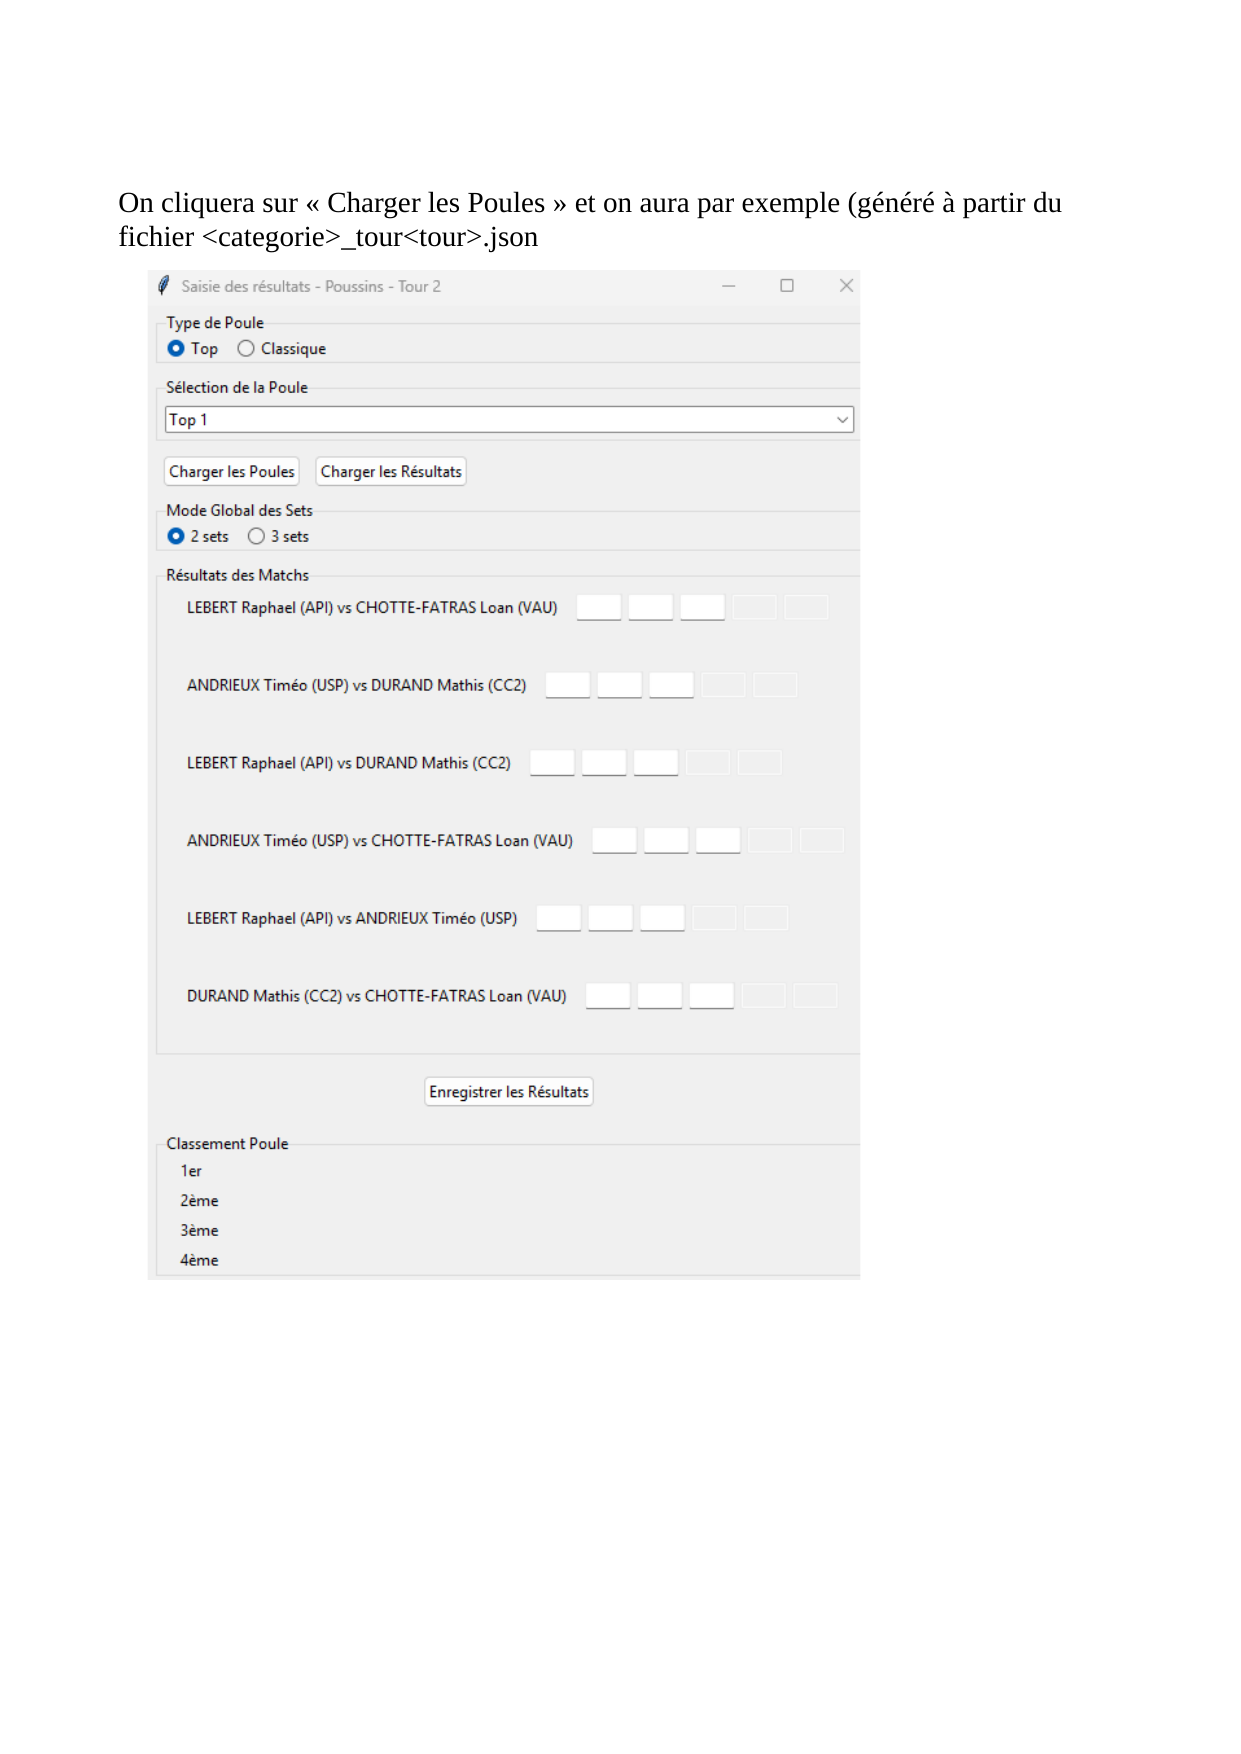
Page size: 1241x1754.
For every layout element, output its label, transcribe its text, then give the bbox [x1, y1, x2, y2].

picture [147, 270, 861, 1280]
text On cliquera sur « Charger les Poules » et on aura par exemple (généré à partir du fichier <categorie>_tour<tour>.json [118, 185, 1122, 252]
